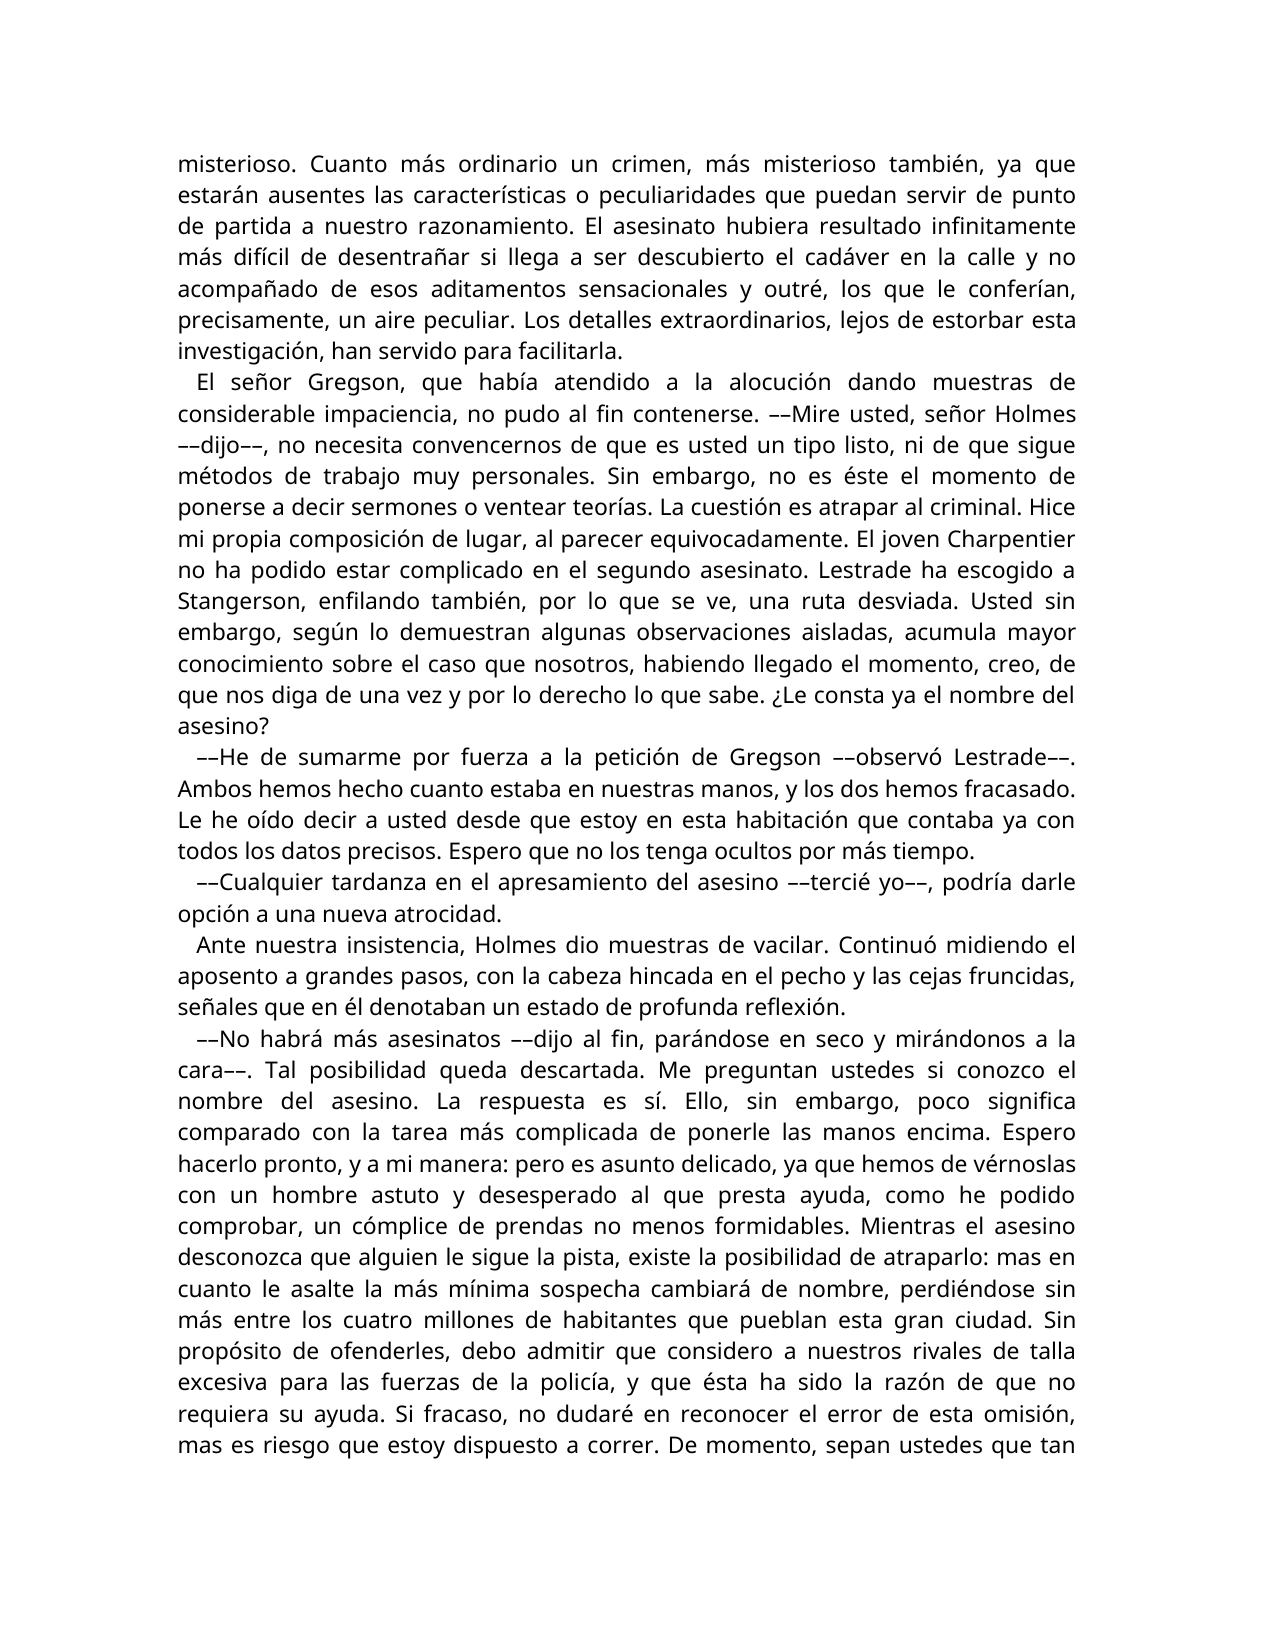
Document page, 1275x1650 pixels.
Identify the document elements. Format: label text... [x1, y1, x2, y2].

subtitle misterioso. Cuanto más ordinario un crimen, más misterioso también, ya que estarán ausentes las características o peculiaridades que puedan servir de punto de partida a nuestro razonamiento. El asesinato hubiera resultado infinitamente más difícil de desentrañar si llega a ser descubierto el cadáver en la calle y no acompañado de esos aditamentos sensacionales y outré, los que le conferían, precisamente, un aire peculiar. Los detalles extraordinarios, lejos de estorbar esta investigación, han servido para facilitarla. [177, 148, 1077, 366]
subtitle Ante nuestra insistencia, Holmes dio muestras de vacilar. Continuó midiendo el aposento a grandes pasos, con la cabeza hincada en el pecho y las cejas fruncidas, señales que en él denotaban un estado de profunda reflexión. [177, 929, 1077, 1023]
subtitle ––Cualquier tardanza en el apresamiento del asesino ––tercié yo––, podría darle opción a una nueva atrocidad. [177, 866, 1077, 929]
subtitle El señor Gregson, que había atendido a la alocución dando muestras de considerable impaciencia, no pudo al fin contenerse. ––Mire usted, señor Holmes ––dijo––, no necesita convencernos de que es usted un tipo listo, ni de que sigue métodos de trabajo muy personales. Sin embargo, no es éste el momento de ponerse a decir sermones o ventear teorías. La cuestión es atrapar al criminal. Hice mi propia composición de lugar, al parecer equivocadamente. El joven Charpentier no ha podido estar complicado en el segundo asesinato. Lestrade ha escogido a Stangerson, enfilando también, por lo que se ve, una ruta desviada. Usted sin embargo, según lo demuestran algunas observaciones aisladas, acumula mayor conocimiento sobre el caso que nosotros, habiendo llegado el momento, creo, de que nos diga de una vez y por lo derecho lo que sabe. ¿Le consta ya el nombre del asesino? [177, 366, 1077, 741]
subtitle ––He de sumarme por fuerza a la petición de Gregson ––observó Lestrade––. Ambos hemos hecho cuanto estaba en nuestras manos, y los dos hemos fracasado. Le he oído decir a usted desde que estoy en esta habitación que contaba ya con todos los datos precisos. Espero que no los tenga ocultos por más tiempo. [177, 741, 1077, 866]
subtitle ––No habrá más asesinatos ––dijo al fin, parándose en seco y mirándonos a la cara––. Tal posibilidad queda descartada. Me preguntan ustedes si conozco el nombre del asesino. La respuesta es sí. Ello, sin embargo, poco significa comparado con la tarea más complicada de ponerle las manos encima. Espero hacerlo pronto, y a mi manera: pero es asunto delicado, ya que hemos de vérnoslas con un hombre astuto y desesperado al que presta ayuda, como he podido comprobar, un cómplice de prendas no menos formidables. Mientras el asesino desconozca que alguien le sigue la pista, existe la posibilidad de atraparlo: mas en cuanto le asalte la más mínima sospecha cambiará de nombre, perdiéndose sin más entre los cuatro millones de habitantes que pueblan esta gran ciudad. Sin propósito de ofenderles, debo admitir que considero a nuestros rivales de talla excesiva para las fuerzas de la policía, y que ésta ha sido la razón de que no requiera su ayuda. Si fracaso, no dudaré en reconocer el error de esta omisión, mas es riesgo que estoy dispuesto a correr. De momento, sepan ustedes que tan [177, 1023, 1077, 1460]
